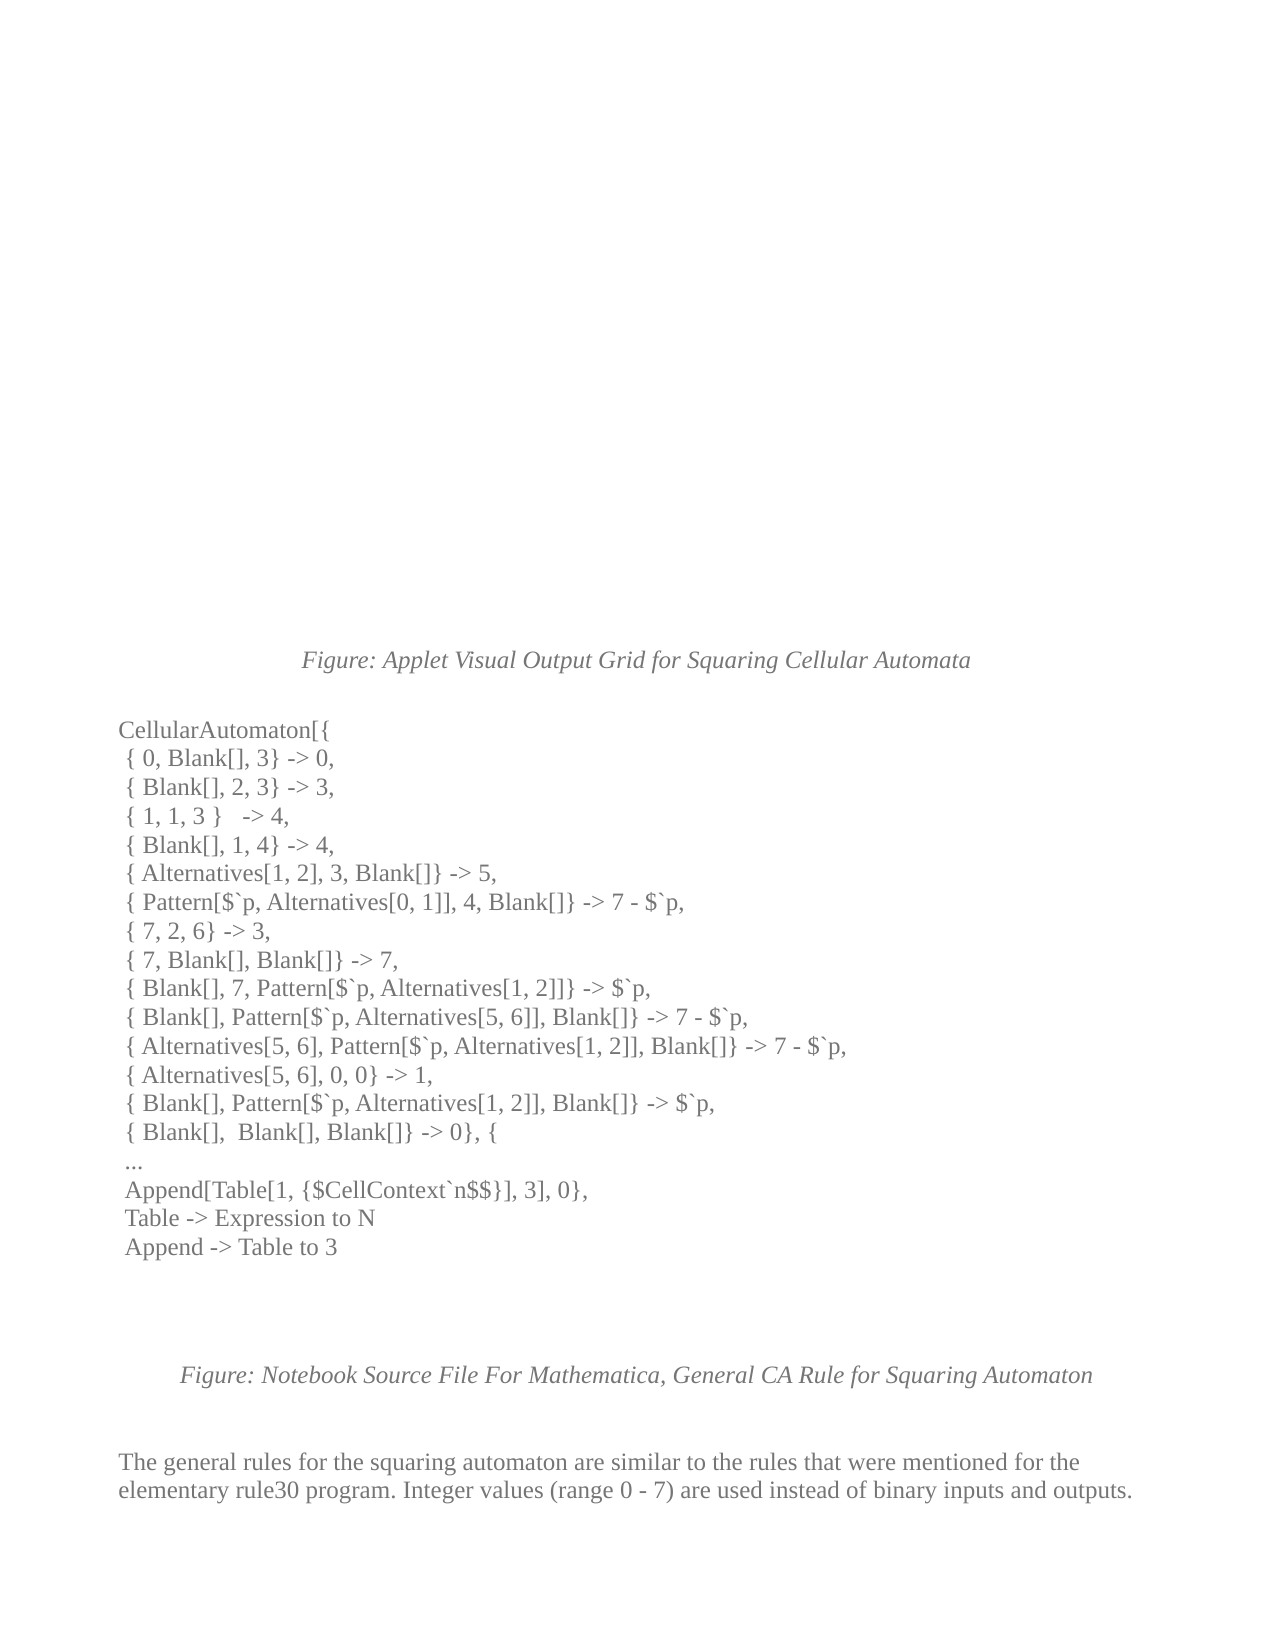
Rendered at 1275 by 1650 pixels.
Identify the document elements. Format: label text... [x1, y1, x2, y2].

text { 0, Blank[], 3} -> 0, [118, 743, 1157, 772]
text { Blank[], 7, Pattern[$`p, Alternatives[1, 2]]} -> $`p, [118, 973, 1157, 1002]
text The general rules for the squaring automaton are similar to the rules that were mentioned for the elementary rule30 program. Integer values (range 0 - 7) are used instead of binary inputs and outputs. [118, 1389, 1157, 1504]
text { Blank[], Pattern[$`p, Alternatives[5, 6]], Blank[]} -> 7 - $`p, [118, 1002, 1157, 1031]
text { Blank[], Blank[], Blank[]} -> 0}, { [118, 1117, 1157, 1146]
text Append[Table[1, {$CellContext`n$$}], 3], 0}, [118, 1175, 1157, 1203]
text { Blank[], 1, 4} -> 4, [118, 830, 1157, 858]
text { 1, 1, 3 } -> 4, [118, 801, 1157, 830]
text { Alternatives[5, 6], Pattern[$`p, Alternatives[1, 2]], Blank[]} -> 7 - $`p, [118, 1031, 1157, 1060]
text ... [118, 1146, 1157, 1175]
text { 7, 2, 6} -> 3, [118, 916, 1157, 945]
text { 7, Blank[], Blank[]} -> 7, [118, 945, 1157, 973]
text Table -> Expression to N [118, 1203, 1157, 1232]
text [118, 118, 1157, 632]
text { Alternatives[5, 6], 0, 0} -> 1, [118, 1060, 1157, 1088]
text { Blank[], 2, 3} -> 3, [118, 772, 1157, 801]
text Figure: Notebook Source File For Mathematica, General CA Rule for Squaring Automaton [118, 1360, 1157, 1389]
text Figure: Applet Visual Output Grid for Squaring Cellular Automata [118, 645, 1157, 673]
text Append -> Table to 3 [118, 1232, 1157, 1261]
text { Blank[], Pattern[$`p, Alternatives[1, 2]], Blank[]} -> $`p, [118, 1088, 1157, 1117]
text CellularAutomaton[{ [118, 715, 1157, 743]
text { Pattern[$`p, Alternatives[0, 1]], 4, Blank[]} -> 7 - $`p, [118, 887, 1157, 916]
text { Alternatives[1, 2], 3, Blank[]} -> 5, [118, 858, 1157, 887]
